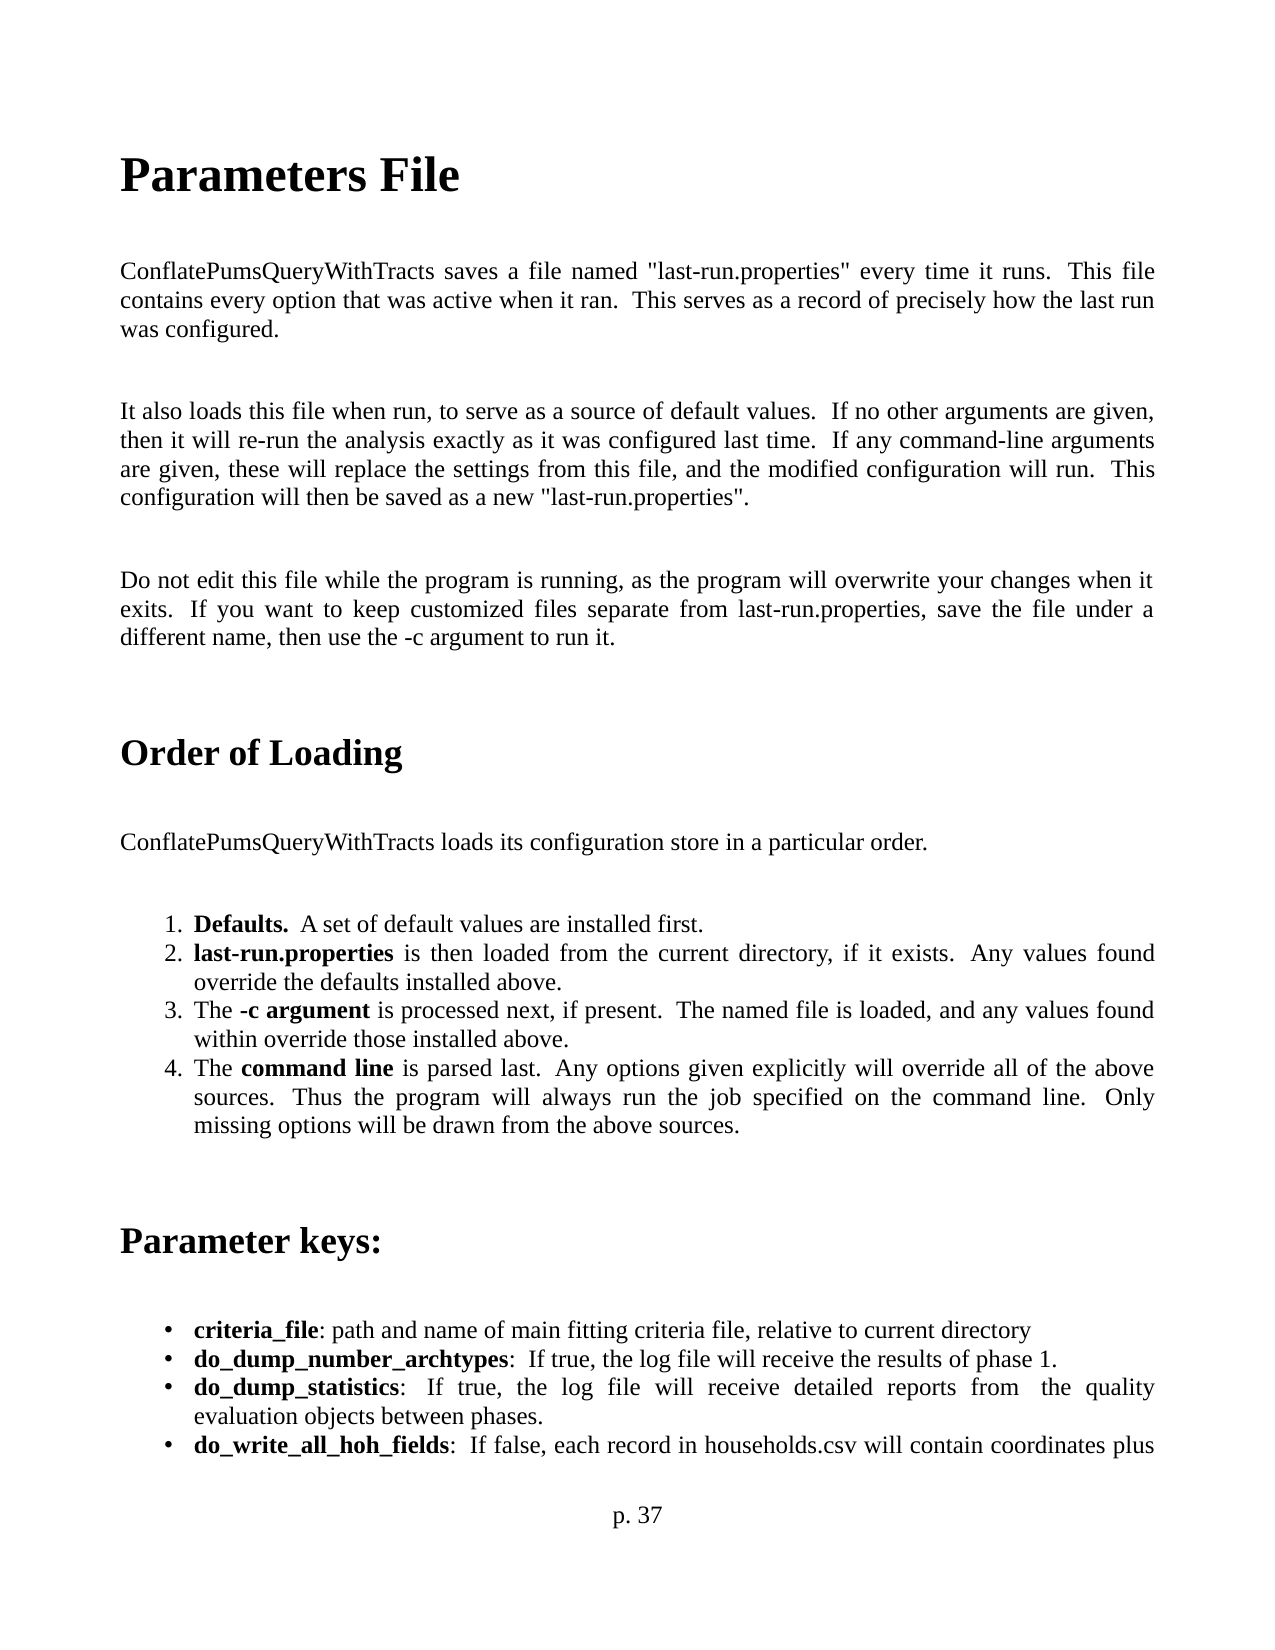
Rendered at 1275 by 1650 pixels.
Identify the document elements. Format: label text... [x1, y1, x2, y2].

text It also loads this file when run, to serve as a source of default values. If no other arguments are given, then it will re-run the analysis exactly as it was configured last time. If any command-line arguments are given, these will replace the settings from this file, and the modified configuration will run. This configuration will then be saved as a new "last-run.properties". [120, 396, 1155, 511]
list Defaults. A set of default values are installed first. [164, 909, 1155, 938]
subtitle Parameters File [120, 145, 1155, 202]
list The command line is parsed last. Any options given explicitly will override all of the above sources. Thus the program will always run the job specified on the command line. Only missing options will be drawn from the above sources. [164, 1053, 1155, 1139]
subtitle Parameter keys: [120, 1218, 1155, 1261]
list do_dump_number_archtypes: If true, the log file will receive the results of phase 1. [164, 1344, 1155, 1372]
list do_dump_statistics: If true, the log file will receive detailed reports from the quality evaluation objects between phases. [164, 1372, 1155, 1430]
list The -c argument is processed next, if present. The named file is loaded, and any values found within override those installed above. [164, 996, 1155, 1053]
list last-run.properties is then loaded from the current directory, if it exists. Any values found override the defaults installed above. [164, 938, 1155, 996]
list do_write_all_hoh_fields: If false, each record in households.csv will contain coordinates plus [164, 1430, 1155, 1459]
subtitle Order of Loading [120, 730, 1155, 773]
text ConflatePumsQueryWithTracts loads its configuration store in a particular order. [120, 827, 1155, 856]
text ConflatePumsQueryWithTracts saves a file named "last-run.properties" every time it runs. This file contains every option that was active when it ran. This serves as a record of precisely how the last run was configured. [120, 256, 1155, 342]
list criteria_file: path and name of main fitting criteria file, relative to current directory [164, 1315, 1155, 1344]
text Do not edit this file while the program is running, as the program will overwrite your changes when it exits. If you want to keep customized files separate from last-run.properties, save the file under a different name, then use the -c argument to run it. [120, 565, 1155, 651]
